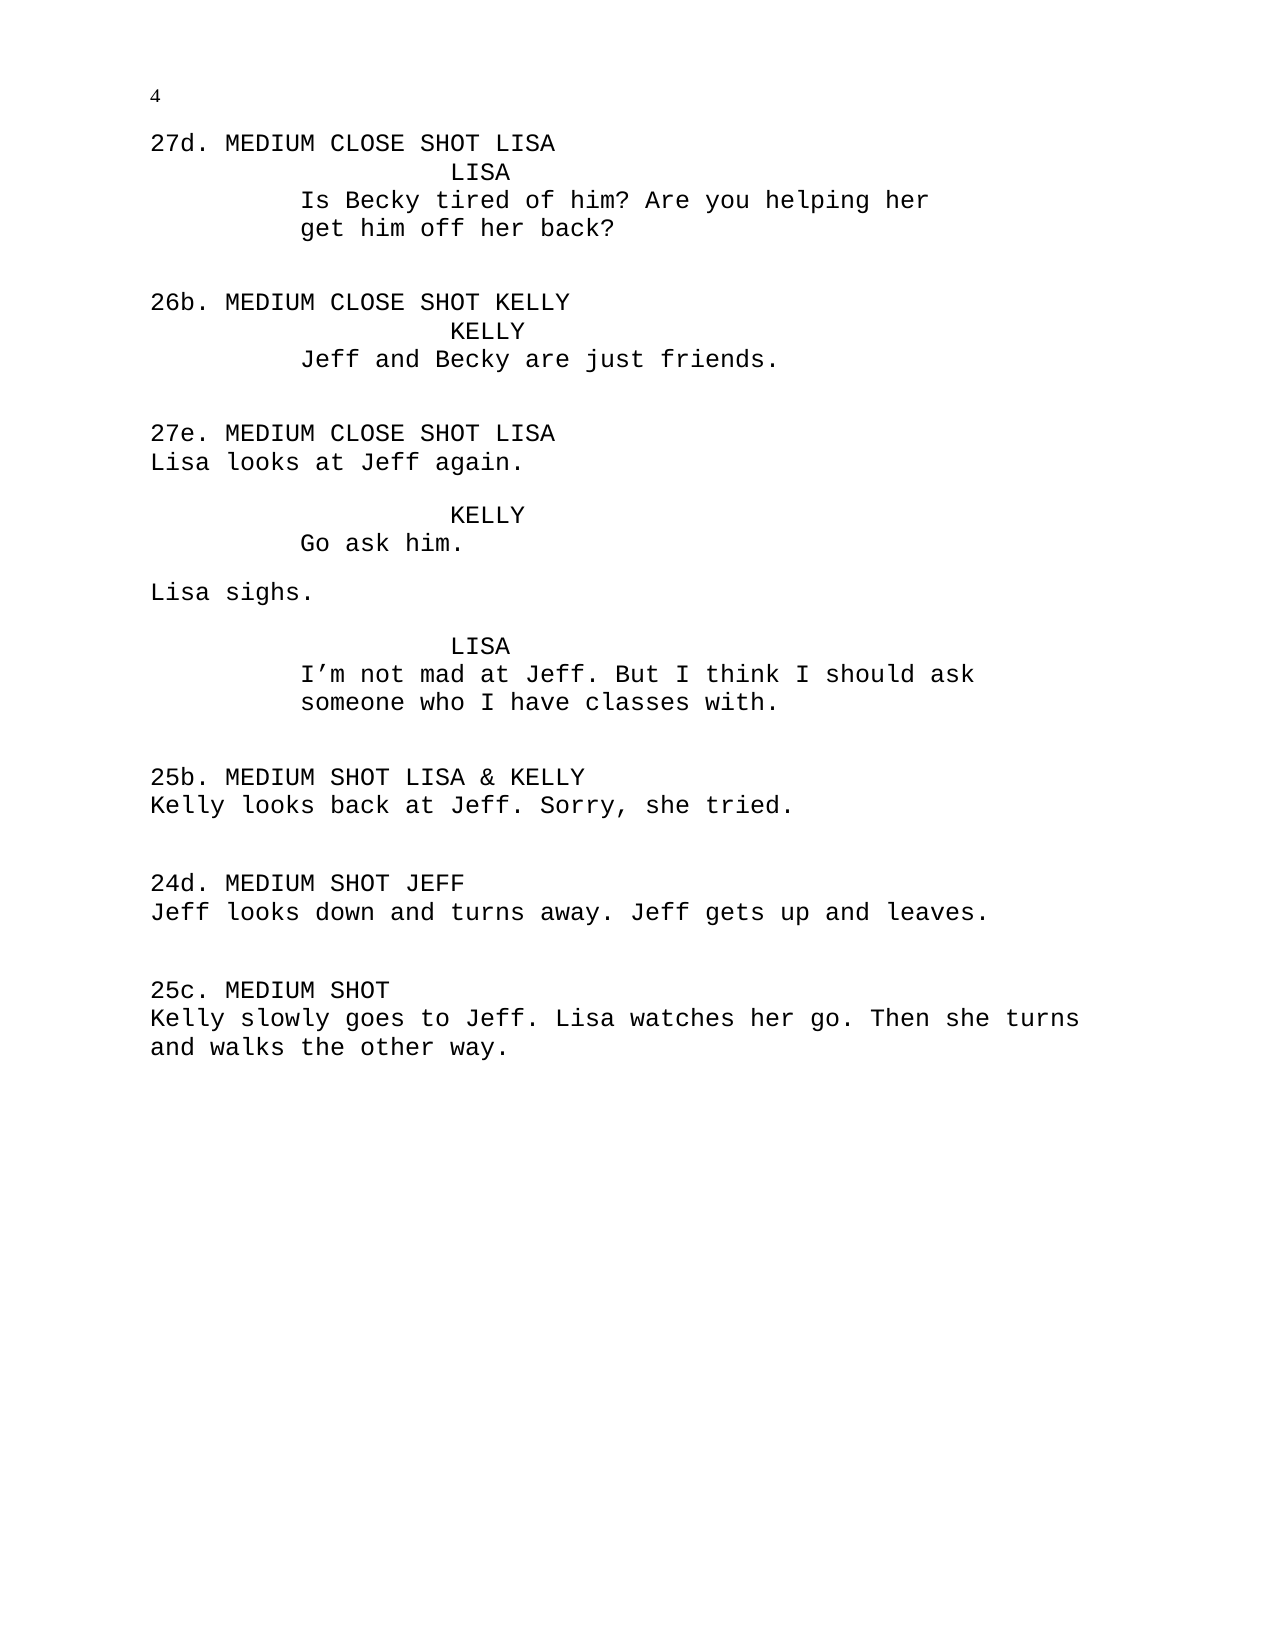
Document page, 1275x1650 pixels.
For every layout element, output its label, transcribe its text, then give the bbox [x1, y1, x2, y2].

text LISA [150, 633, 1125, 662]
text Lisa looks at Jeff again. [150, 449, 1125, 477]
text LISA [150, 159, 1125, 187]
subtitle 26b. MEDIUM CLOSE SHOT KELLY [150, 290, 1125, 318]
subtitle 25c. MEDIUM SHOT [150, 977, 1125, 1006]
text KELLY [150, 502, 1125, 531]
text Jeff looks down and turns away. Jeff gets up and leaves. [150, 899, 1125, 927]
text Go ask him. [300, 531, 975, 559]
text Is Becky tired of him? Are you helping her get him off her back? [300, 187, 975, 244]
text Kelly looks back at Jeff. Sorry, she tried. [150, 792, 1125, 821]
text Lisa sighs. [150, 580, 1125, 608]
text Kelly slowly goes to Jeff. Lisa watches her go. Then she turns and walks the other way. [150, 1006, 1125, 1062]
text Jeff and Becky are just friends. [300, 347, 975, 375]
text KELLY [150, 318, 1125, 347]
text I’m not mad at Jeff. But I think I should ask someone who I have classes with. [300, 662, 975, 718]
subtitle 24d. MEDIUM SHOT JEFF [150, 871, 1125, 899]
subtitle 27d. MEDIUM CLOSE SHOT LISA [150, 131, 1125, 159]
subtitle 25b. MEDIUM SHOT LISA & KELLY [150, 764, 1125, 792]
subtitle 27e. MEDIUM CLOSE SHOT LISA [150, 421, 1125, 449]
